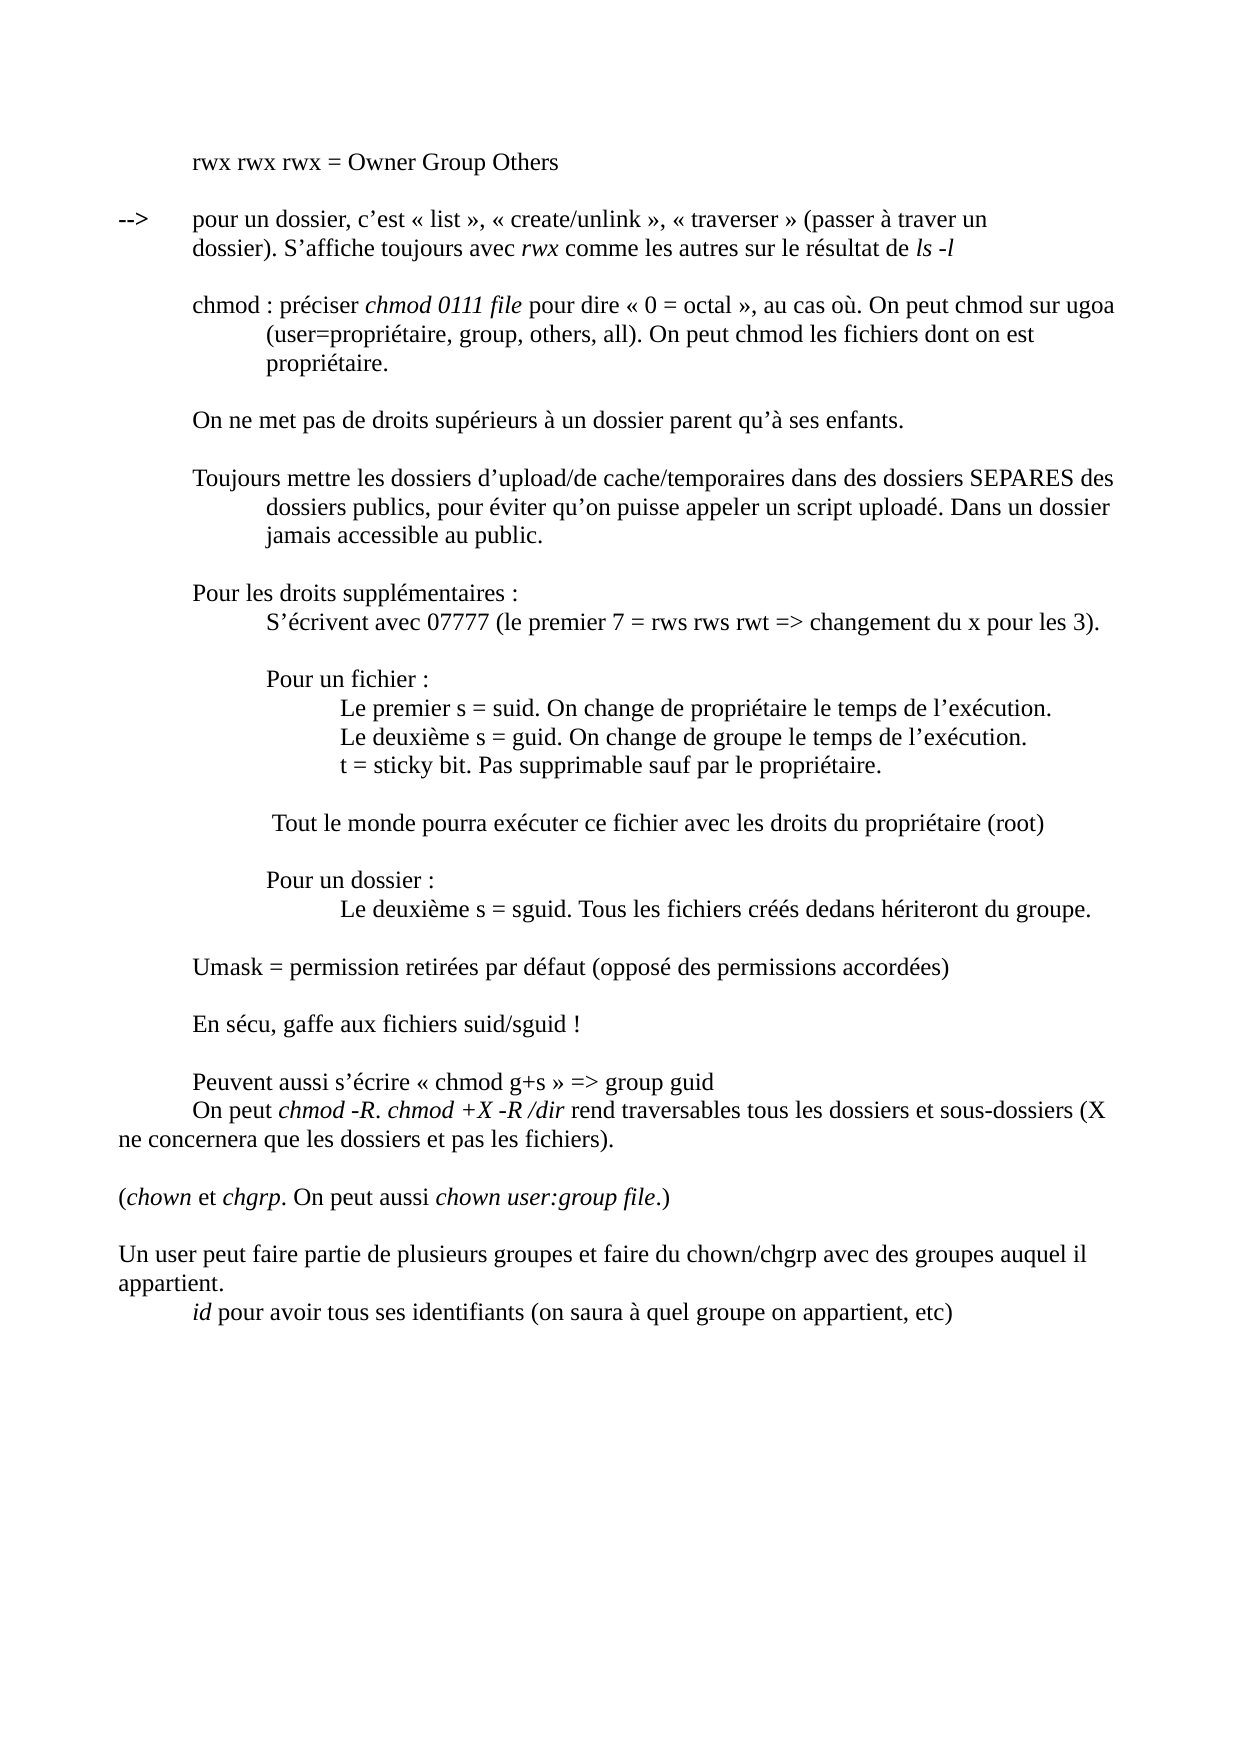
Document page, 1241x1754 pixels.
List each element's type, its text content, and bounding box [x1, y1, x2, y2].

text On peut chmod -R. chmod +X -R /dir rend traversables tous les dossiers et sous-dossiers (X ne concernera que les dossiers et pas les fichiers). [118, 1096, 1122, 1153]
text Le deuxième s = guid. On change de groupe le temps de l’exécution. [118, 722, 1122, 751]
text Peuvent aussi s’écrire « chmod g+s » => group guid [118, 1067, 1122, 1096]
text Tout le monde pourra exécuter ce fichier avec les droits du propriétaire (root) [118, 808, 1122, 837]
text (chown et chgrp. On peut aussi chown user:group file.) [118, 1182, 1122, 1211]
text Pour un fichier : [118, 664, 1122, 693]
text S’écrivent avec 07777 (le premier 7 = rws rws rwt => changement du x pour les 3). [118, 607, 1122, 636]
text Umask = permission retirées par défaut (opposé des permissions accordées) [118, 952, 1122, 981]
text t = sticky bit. Pas supprimable sauf par le propriétaire. [118, 751, 1122, 779]
text Toujours mettre les dossiers d’upload/de cache/temporaires dans des dossiers SEPARES des dossiers publics, pour éviter qu’on puisse appeler un script uploadé. Dans un dossier jamais accessible au public. [118, 463, 1122, 549]
text En sécu, gaffe aux fichiers suid/sguid ! [118, 1009, 1122, 1038]
text On ne met pas de droits supérieurs à un dossier parent qu’à ses enfants. [118, 406, 1122, 434]
text Pour les droits supplémentaires : [118, 578, 1122, 607]
text --> pour un dossier, c’est « list », « create/unlink », « traverser » (passer à traver un dossier). S’affiche toujours avec rwx comme les autres sur le résultat de ls -l [118, 204, 1122, 262]
text id pour avoir tous ses identifiants (on saura à quel groupe on appartient, etc) [118, 1297, 1122, 1326]
text Le premier s = suid. On change de propriétaire le temps de l’exécution. [118, 693, 1122, 722]
text Un user peut faire partie de plusieurs groupes et faire du chown/chgrp avec des groupes auquel il appartient. [118, 1239, 1122, 1297]
text Pour un dossier : [118, 866, 1122, 894]
text Le deuxième s = sguid. Tous les fichiers créés dedans hériteront du groupe. [118, 894, 1122, 923]
text chmod : préciser chmod 0111 file pour dire « 0 = octal », au cas où. On peut chmod sur ugoa (user=propriétaire, group, others, all). On peut chmod les fichiers dont on est propriétaire. [118, 291, 1122, 377]
text rwx rwx rwx = Owner Group Others [118, 147, 1122, 176]
